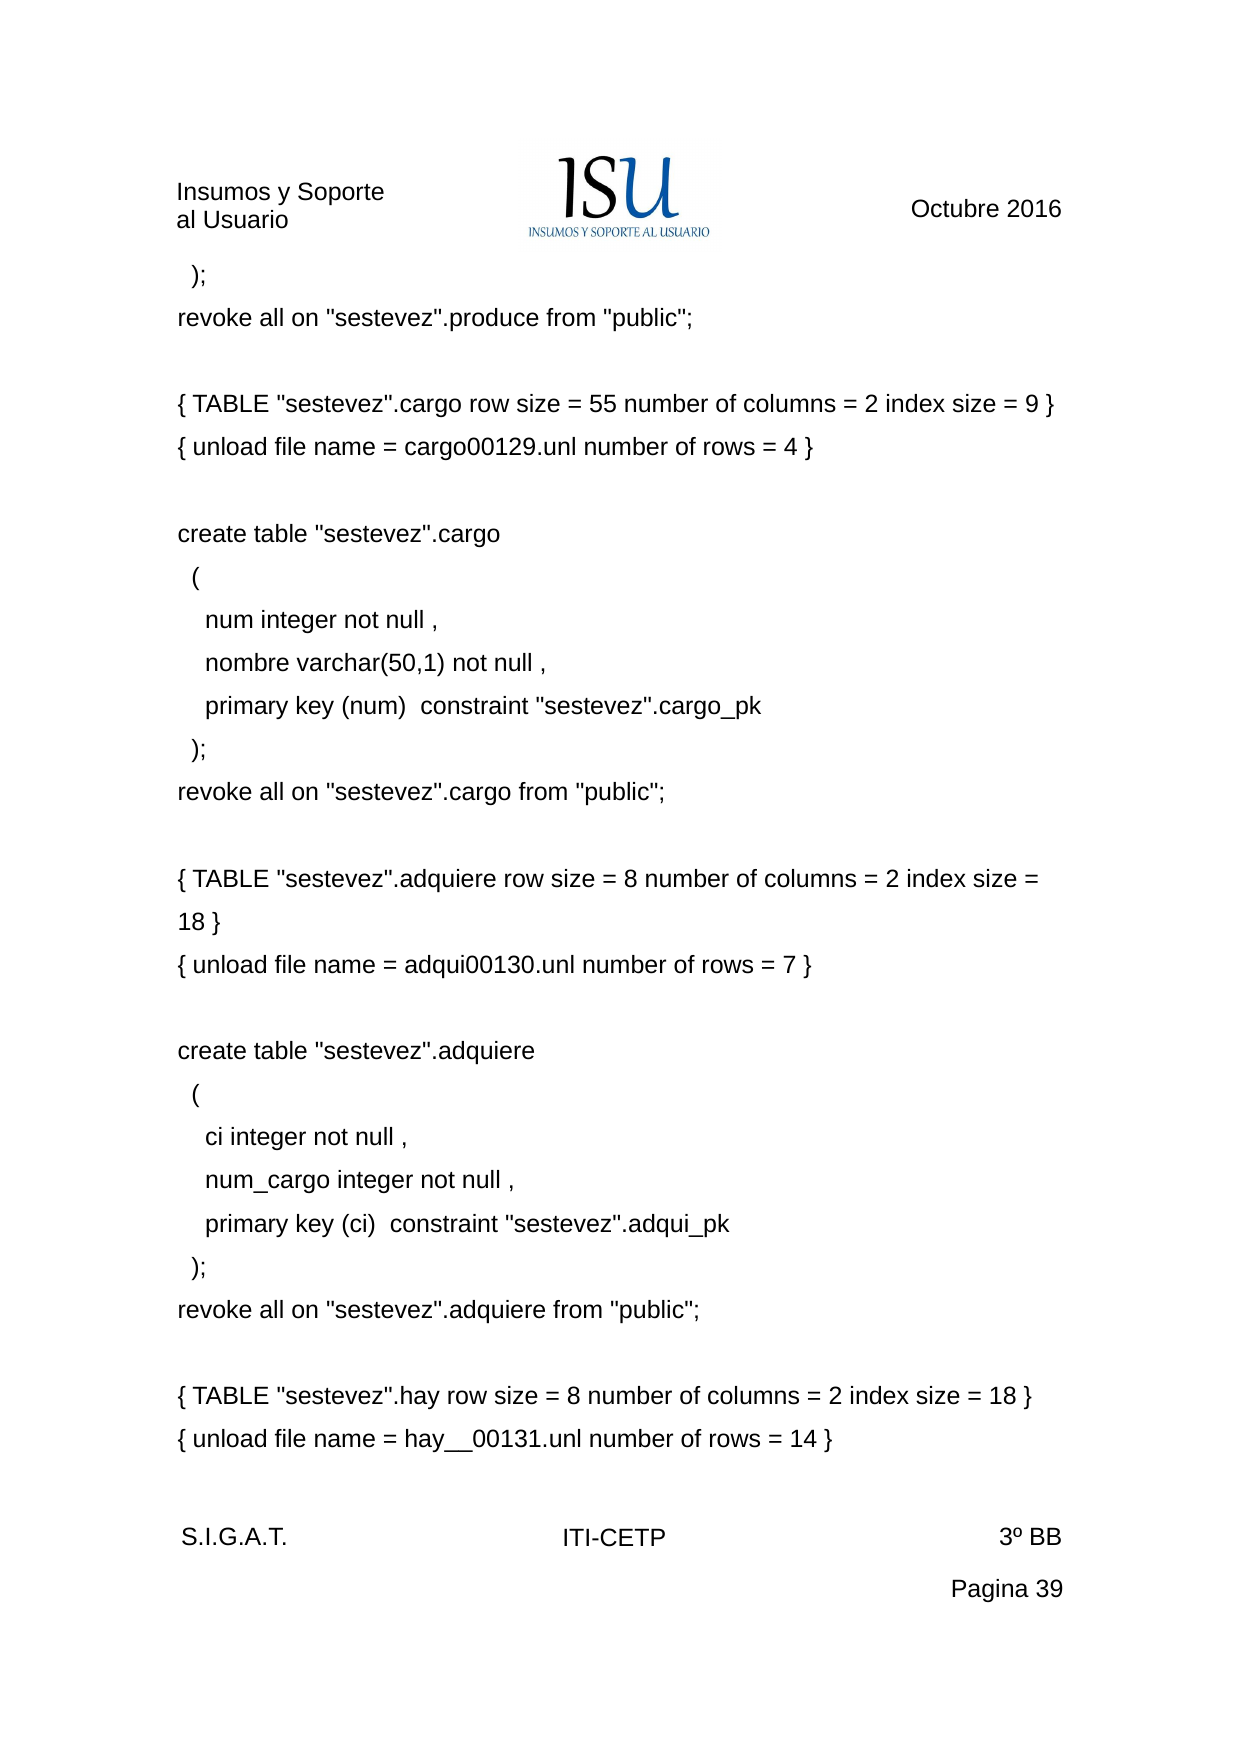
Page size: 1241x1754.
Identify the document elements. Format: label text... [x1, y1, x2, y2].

text ); [177, 734, 1063, 763]
text create table "sestevez".cargo [177, 518, 1063, 547]
text revoke all on "sestevez".cargo from "public"; [177, 777, 1063, 806]
text num integer not null , [177, 605, 1063, 633]
text primary key (ci) constraint "sestevez".adqui_pk [177, 1208, 1063, 1237]
text revoke all on "sestevez".adquiere from "public"; [177, 1295, 1063, 1323]
text { TABLE "sestevez".hay row size = 8 number of columns = 2 index size = 18 } [177, 1381, 1063, 1410]
text { unload file name = cargo00129.unl number of rows = 4 } [177, 432, 1063, 461]
text ); [177, 1252, 1063, 1280]
text { TABLE "sestevez".adquiere row size = 8 number of columns = 2 index size = 18 } [177, 863, 1063, 935]
text ci integer not null , [177, 1122, 1063, 1151]
text { TABLE "sestevez".cargo row size = 55 number of columns = 2 index size = 9 } [177, 389, 1063, 418]
text create table "sestevez".adquiere [177, 1036, 1063, 1065]
text ); [177, 260, 1063, 288]
text revoke all on "sestevez".produce from "public"; [177, 303, 1063, 332]
text ( [177, 562, 1063, 590]
text { unload file name = hay__00131.unl number of rows = 14 } [177, 1424, 1063, 1453]
text ( [177, 1079, 1063, 1108]
text primary key (num) constraint "sestevez".cargo_pk [177, 691, 1063, 720]
text nombre varchar(50,1) not null , [177, 648, 1063, 677]
picture [517, 138, 723, 252]
text { unload file name = adqui00130.unl number of rows = 7 } [177, 950, 1063, 978]
text num_cargo integer not null , [177, 1165, 1063, 1194]
